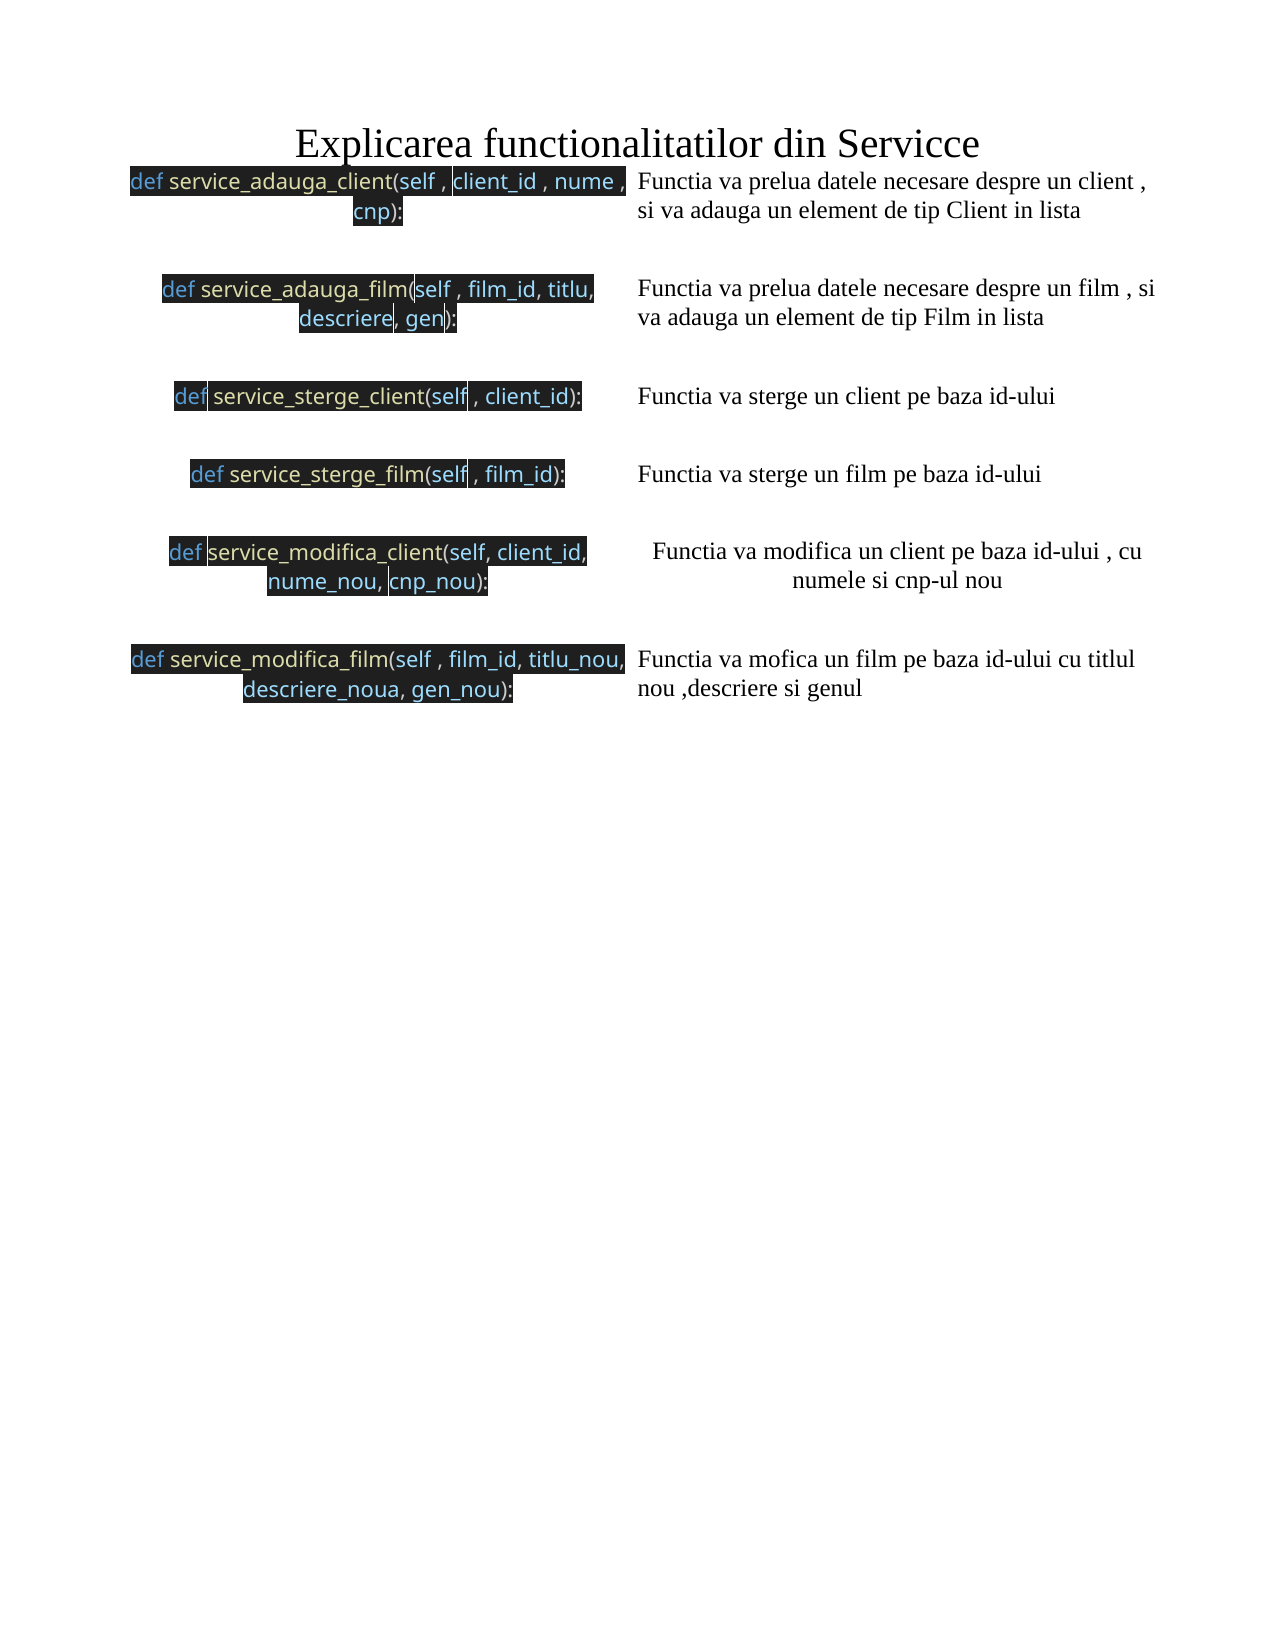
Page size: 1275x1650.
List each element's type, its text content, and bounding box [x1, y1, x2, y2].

table_cell [118, 991, 637, 1039]
table_cell [118, 943, 637, 991]
table_cell def service_modifica_film(self , film_id, titlu_nou, descriere_noua, gen_nou): [118, 644, 637, 751]
table_header Explicarea functionalitatilor din Servicce [118, 118, 1157, 166]
table_cell [638, 751, 1157, 799]
table_cell [118, 751, 637, 799]
table_cell [638, 943, 1157, 991]
table_cell def service_adauga_client(self , client_id , nume , cnp): [118, 166, 637, 273]
table_cell Functia va sterge un film pe baza id-ului [638, 459, 1157, 536]
table_cell def service_adauga_film(self , film_id, titlu, descriere, gen): [118, 274, 637, 381]
table_cell [118, 1039, 637, 1087]
table_cell def service_sterge_client(self , client_id): [118, 381, 637, 459]
table_cell Functia va sterge un client pe baza id-ului [638, 381, 1157, 459]
table_cell [638, 1039, 1157, 1087]
table_cell [638, 991, 1157, 1039]
table_cell Functia va mofica un film pe baza id-ului cu titlul nou ,descriere si genul [638, 644, 1157, 751]
table_cell def service_modifica_client(self, client_id, nume_nou, cnp_nou): [118, 536, 637, 644]
table_cell [118, 1087, 637, 1135]
table_cell [118, 799, 637, 847]
table_cell [118, 895, 637, 943]
table_cell [638, 847, 1157, 895]
table_cell Functia va prelua datele necesare despre un client , si va adauga un element de tip Client in lista [638, 166, 1157, 273]
table_cell def service_sterge_film(self , film_id): [118, 459, 637, 536]
table_cell Functia va modifica un client pe baza id-ului , cu numele si cnp-ul nou [638, 536, 1157, 644]
table_cell [638, 1087, 1157, 1135]
table_cell [638, 895, 1157, 943]
table_cell Functia va prelua datele necesare despre un film , si va adauga un element de tip Film in lista [638, 274, 1157, 381]
table_cell [118, 847, 637, 895]
table_cell [638, 799, 1157, 847]
